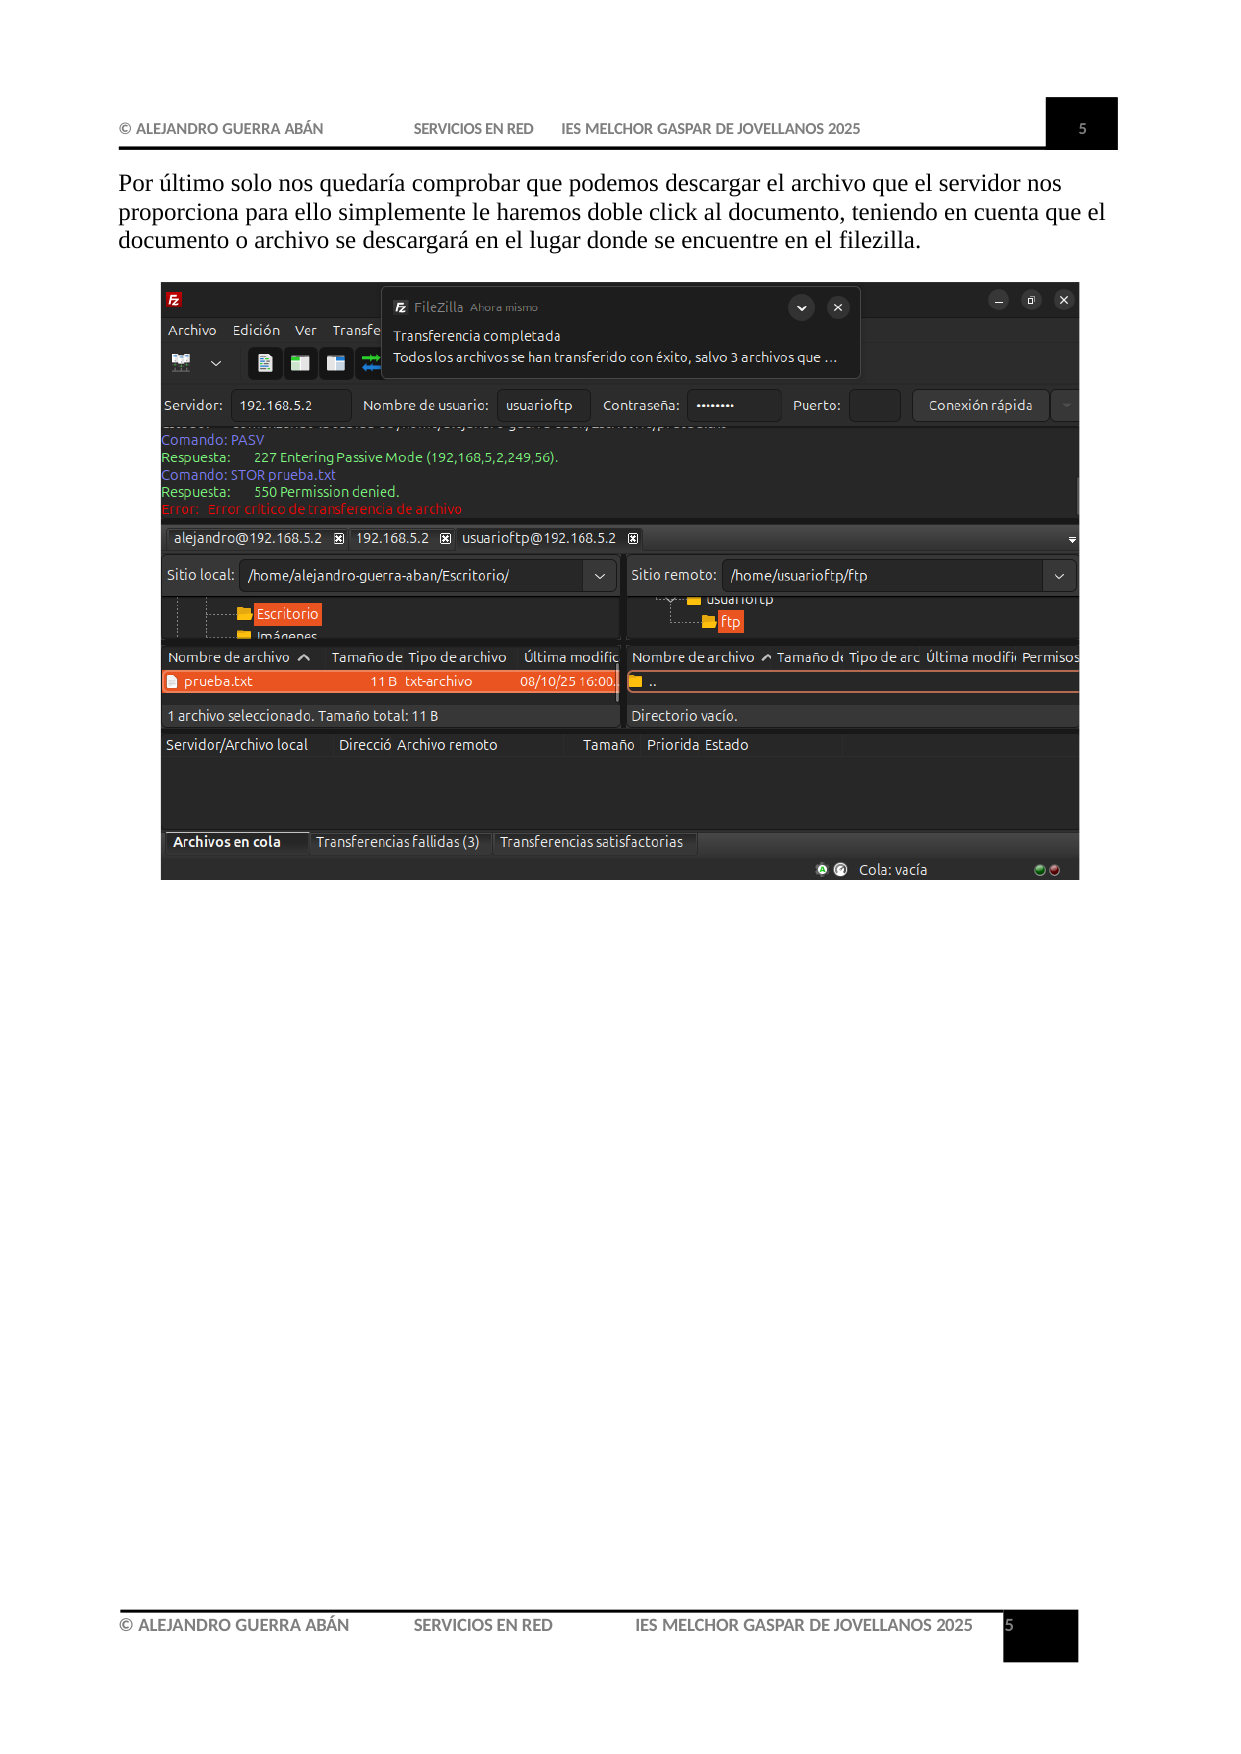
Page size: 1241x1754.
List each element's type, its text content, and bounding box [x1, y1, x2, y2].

text Por último solo nos quedaría comprobar que podemos descargar el archivo que el servidor nos proporciona para ello simplemente le haremos doble click al documento, teniendo en cuenta que el documento o archivo se descargará en el lugar donde se encuentre en el filezilla. [118, 168, 1122, 254]
picture [160, 282, 1080, 880]
